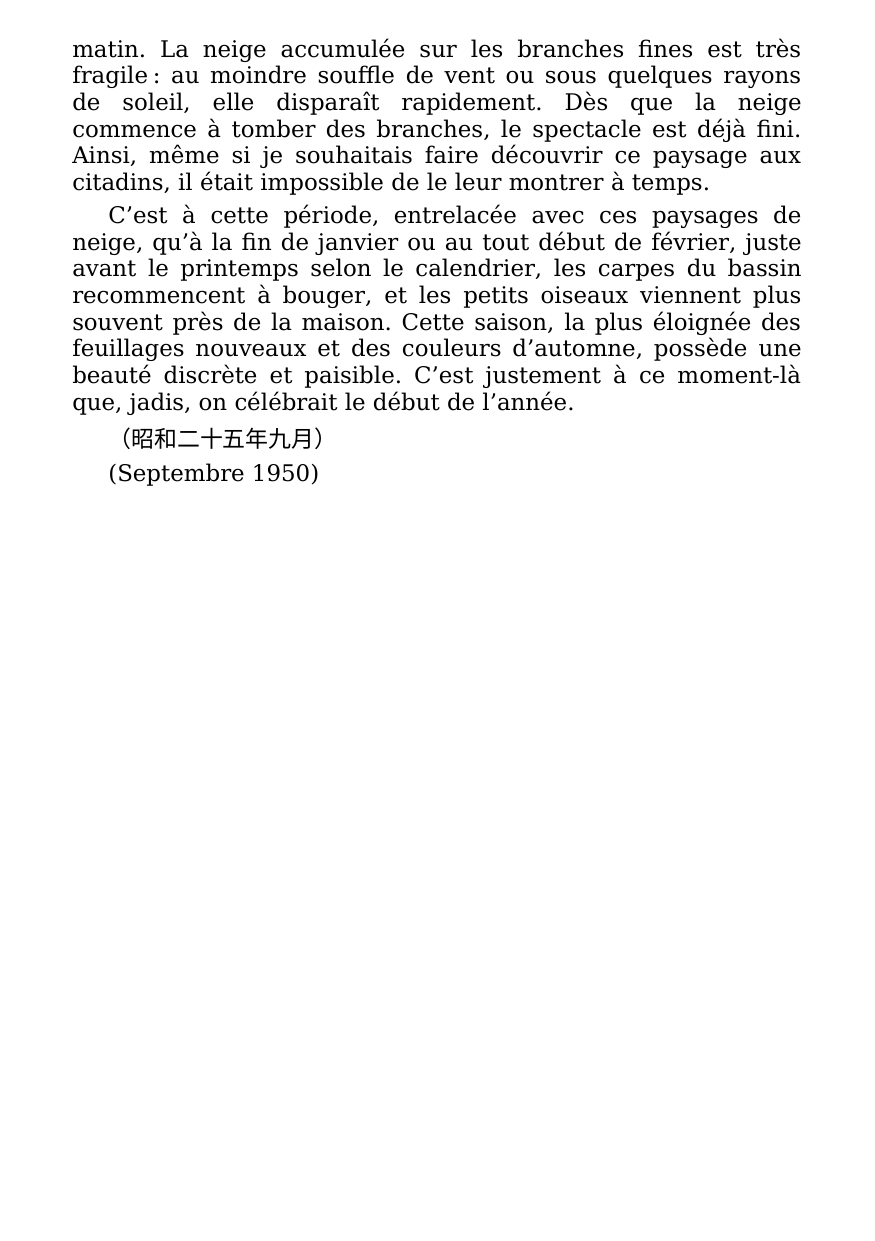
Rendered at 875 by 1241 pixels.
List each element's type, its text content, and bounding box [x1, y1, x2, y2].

text （昭和二十五年九月） [72, 421, 802, 454]
text matin. La neige accumulée sur les branches fines est très fragile : au moindre souffle de vent ou sous quelques rayons de soleil, elle disparaît rapidement. Dès que la neige commence à tomber des branches, le spectacle est déjà fini. Ainsi, même si je souhaitais faire découvrir ce paysage aux citadins, il était impossible de le leur montrer à temps. [72, 36, 802, 196]
text (Septembre 1950) [72, 460, 802, 487]
text C’est à cette période, entrelacée avec ces paysages de neige, qu’à la fin de janvier ou au tout début de février, juste avant le printemps selon le calendrier, les carpes du bassin recommencent à bouger, et les petits oiseaux viennent plus souvent près de la maison. Cette saison, la plus éloignée des feuillages nouveaux et des couleurs d’automne, possède une beauté discrète et paisible. C’est justement à ce moment-là que, jadis, on célébrait le début de l’année. [72, 202, 802, 415]
